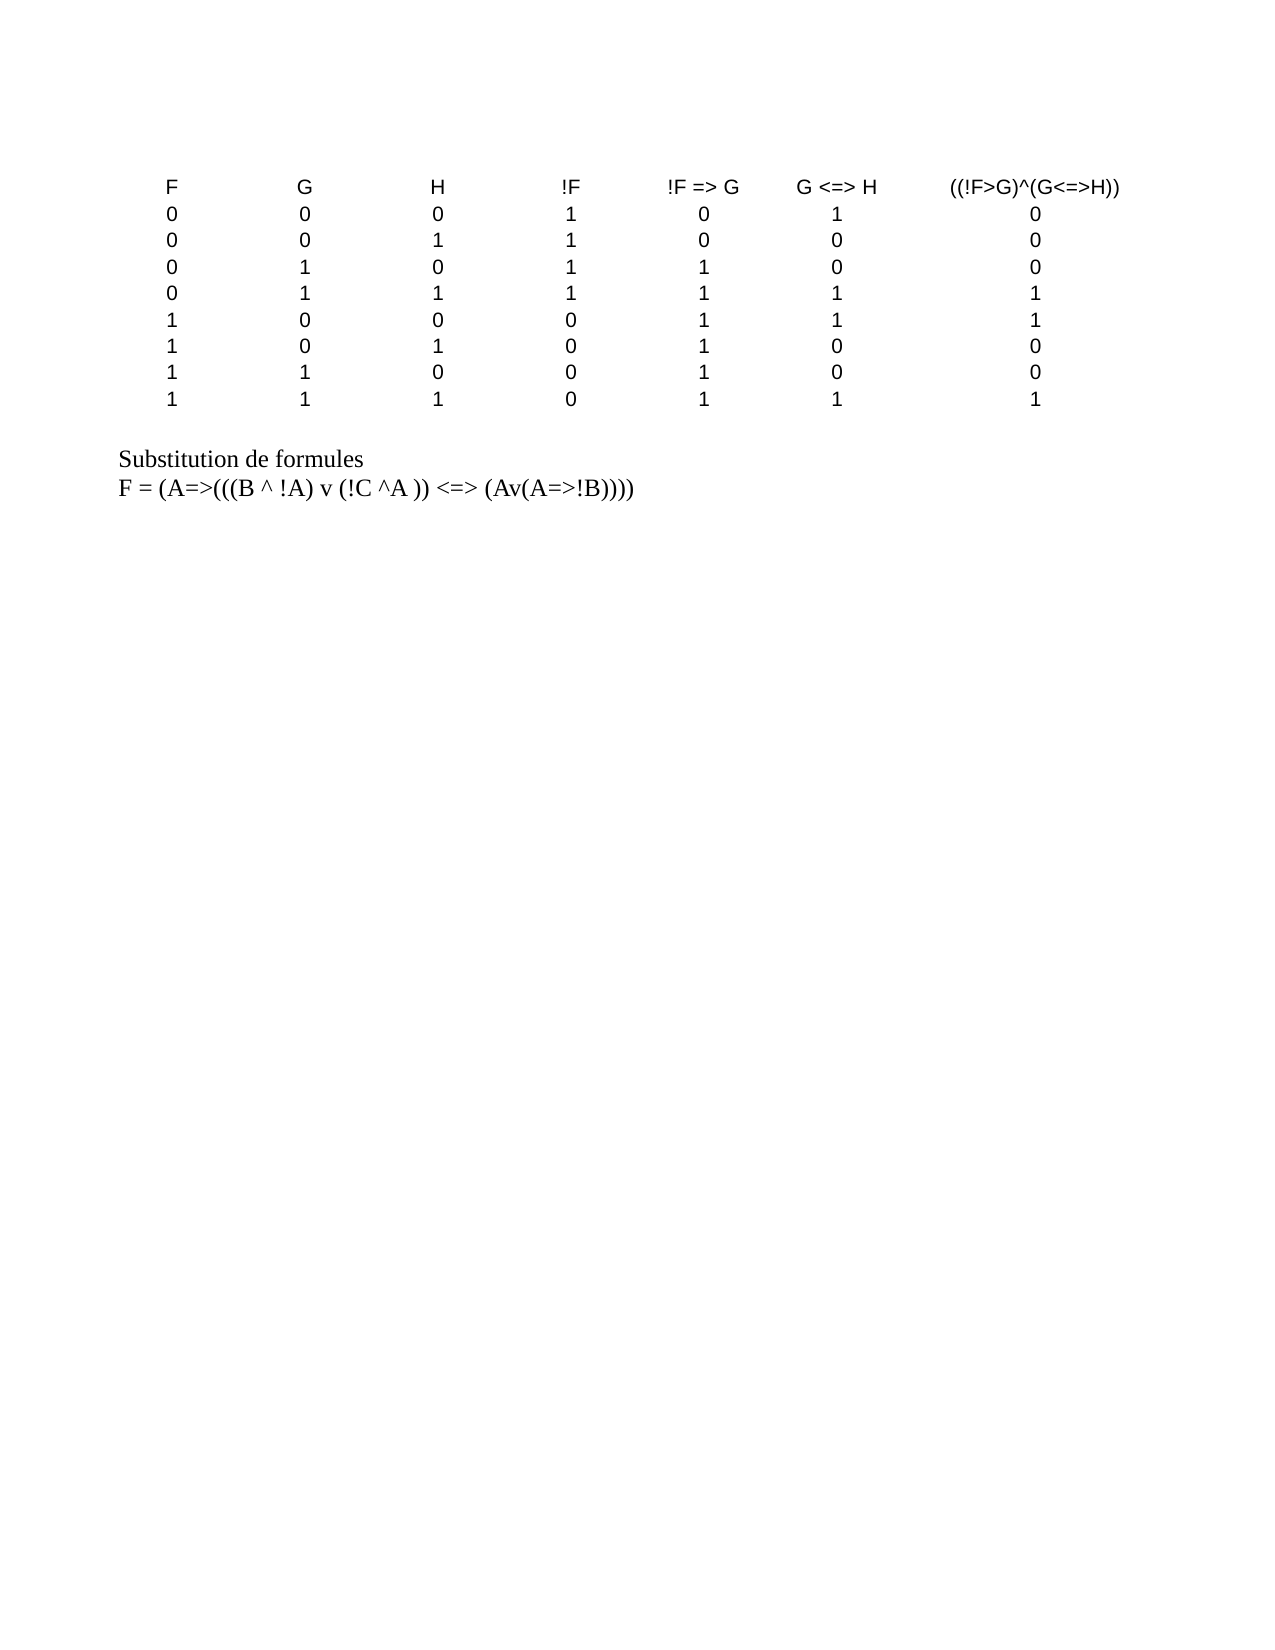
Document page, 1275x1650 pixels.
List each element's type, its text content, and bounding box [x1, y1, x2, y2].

text Substitution de formules [118, 444, 1157, 473]
text F = (A=>(((B ^ !A) v (!C ^A )) <=> (Av(A=>!B)))) [118, 473, 1157, 502]
